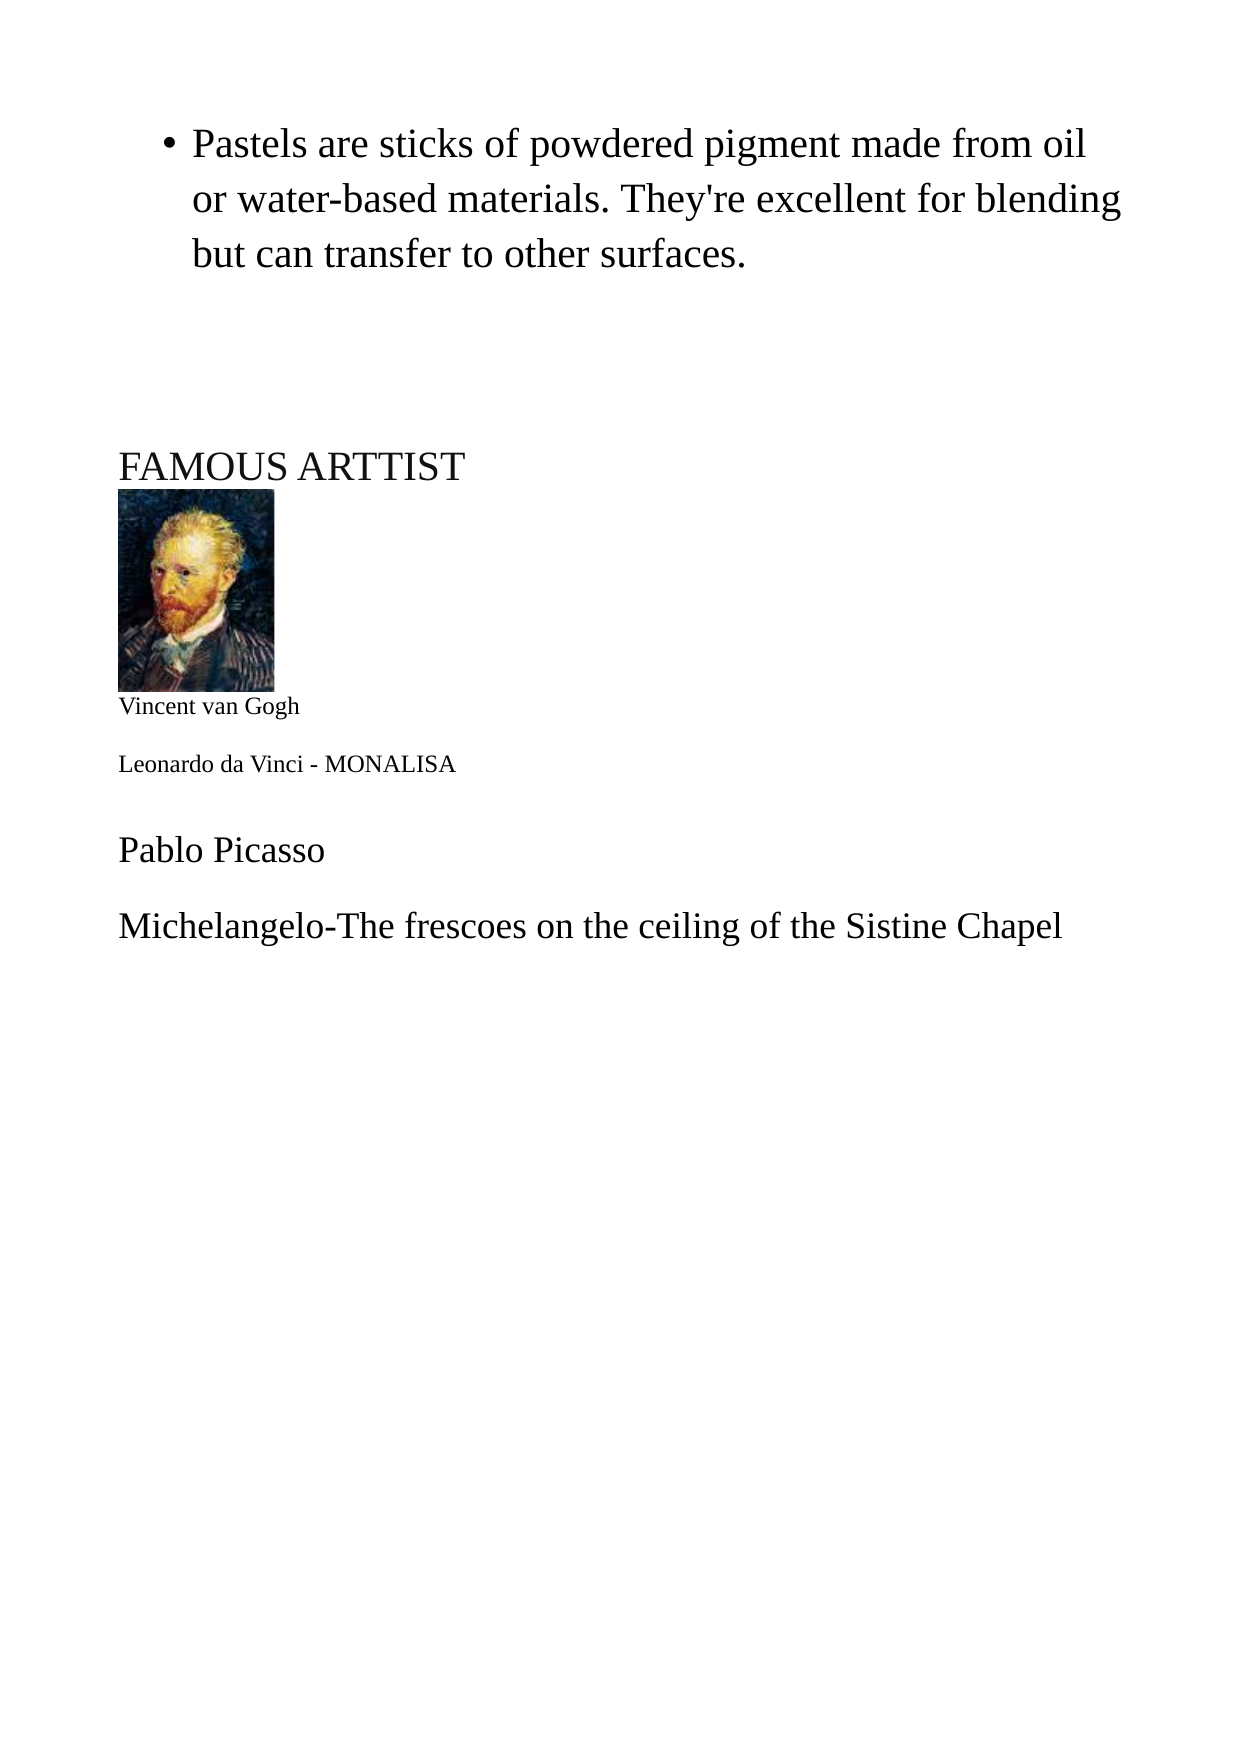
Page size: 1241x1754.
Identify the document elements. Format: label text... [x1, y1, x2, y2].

text FAMOUS ARTTIST [118, 442, 1122, 490]
subtitle Michelangelo-The frescoes on the ceiling of the Sistine Chapel [118, 904, 1122, 947]
text Vincent van Gogh [118, 691, 1122, 720]
picture [118, 489, 275, 692]
list Pastels are sticks of powdered pigment made from oil or water-based materials. They're excellent for blending but can transfer to other surfaces. [162, 118, 1122, 276]
text Leonardo da Vinci - MONALISA [118, 749, 1122, 778]
subtitle Pablo Picasso [118, 827, 1122, 870]
